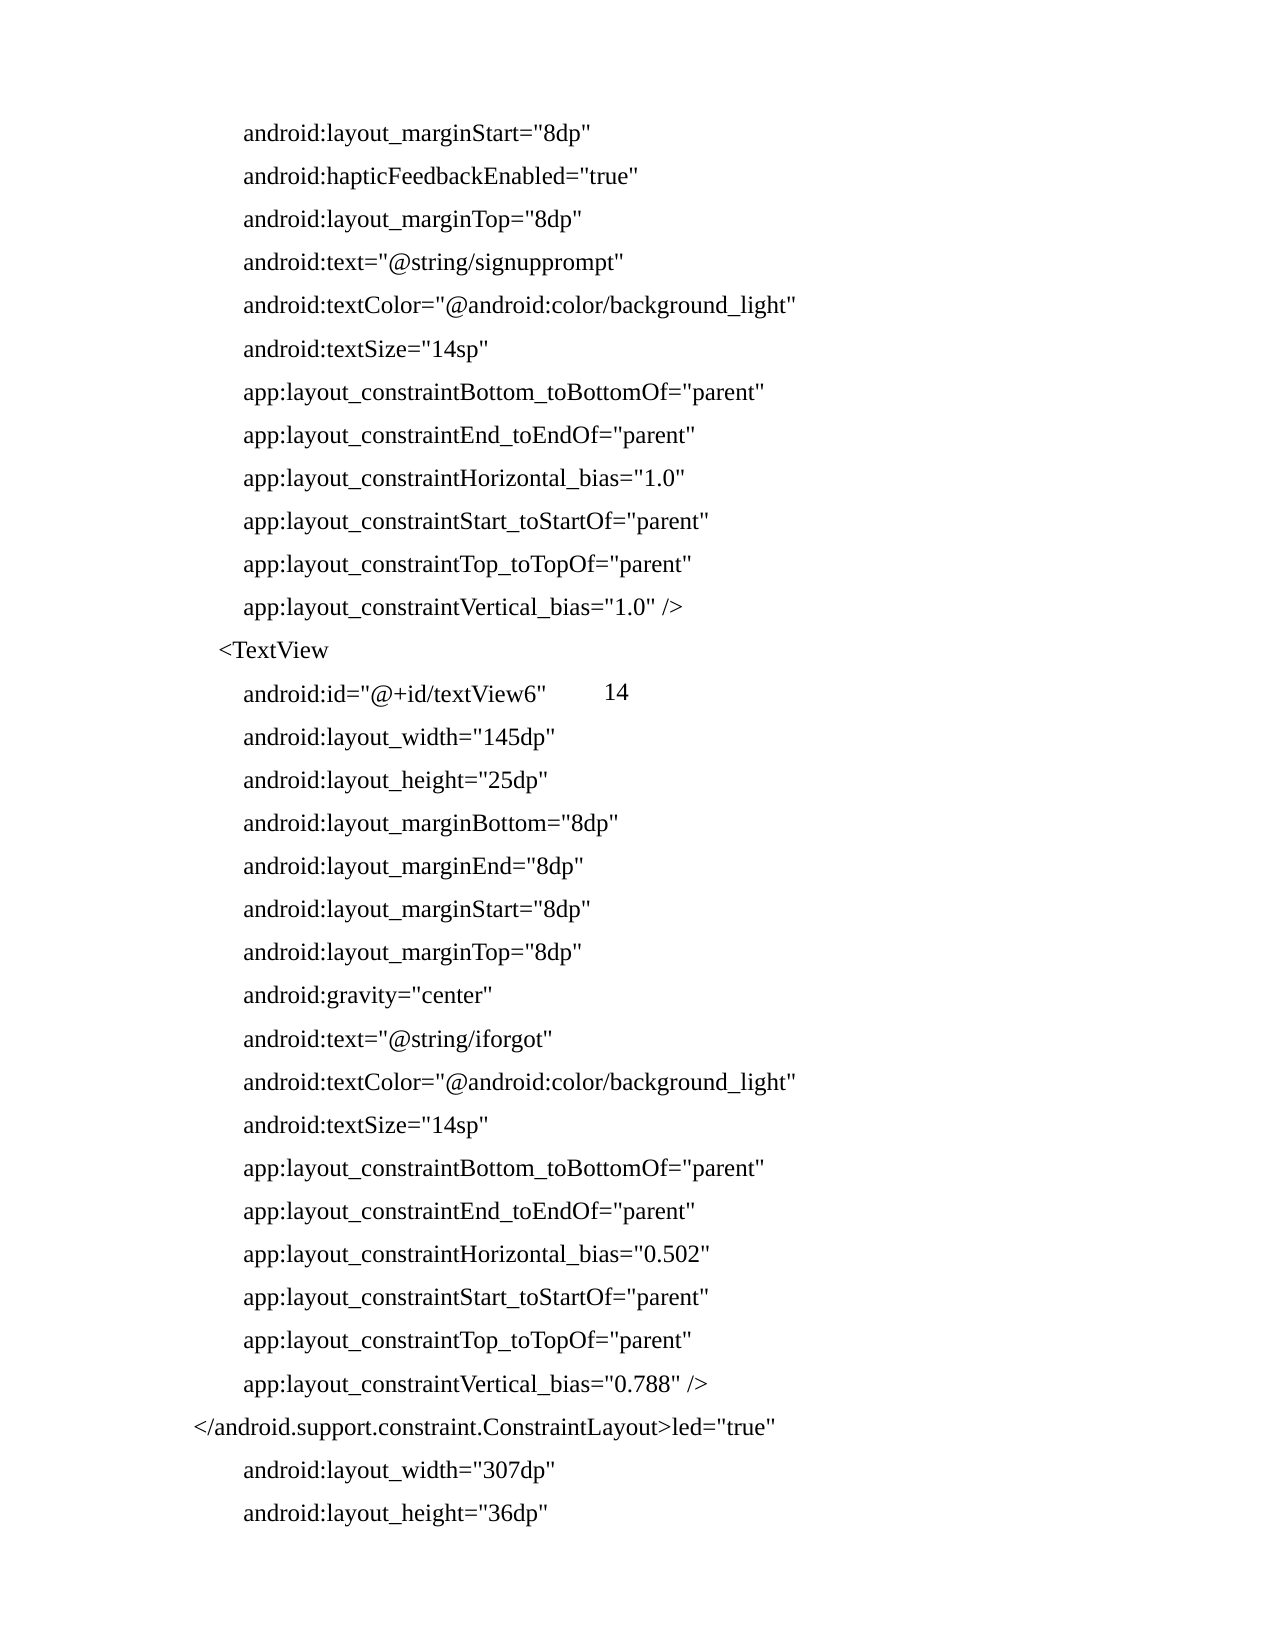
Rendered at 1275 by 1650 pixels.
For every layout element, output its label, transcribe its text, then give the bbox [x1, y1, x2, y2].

text android:text="@string/iforgot" [193, 1024, 1157, 1052]
text </android.support.constraint.ConstraintLayout>led="true" [193, 1412, 1157, 1441]
text app:layout_constraintStart_toStartOf="parent" [193, 506, 1157, 535]
text android:layout_marginEnd="8dp" [193, 851, 1157, 880]
text app:layout_constraintHorizontal_bias="1.0" [193, 463, 1157, 492]
text android:layout_marginStart="8dp" [193, 118, 1157, 147]
text app:layout_constraintVertical_bias="0.788" /> [193, 1369, 1157, 1397]
text app:layout_constraintEnd_toEndOf="parent" [193, 1196, 1157, 1225]
text android:hapticFeedbackEnabled="true" [193, 161, 1157, 190]
text android:layout_height="25dp" [193, 765, 1157, 794]
text app:layout_constraintBottom_toBottomOf="parent" [193, 1153, 1157, 1182]
text app:layout_constraintEnd_toEndOf="parent" [193, 420, 1157, 449]
text app:layout_constraintTop_toTopOf="parent" [193, 549, 1157, 578]
text android:gravity="center" [193, 981, 1157, 1009]
text android:layout_marginStart="8dp" [193, 894, 1157, 923]
text android:text="@string/signupprompt" [193, 247, 1157, 276]
text app:layout_constraintHorizontal_bias="0.502" [193, 1239, 1157, 1268]
text android:layout_height="36dp" [193, 1498, 1157, 1527]
text android:layout_marginTop="8dp" [193, 204, 1157, 233]
text android:layout_marginBottom="8dp" [193, 808, 1157, 837]
text android:id="@+id/textView6" [193, 679, 1157, 707]
text android:layout_width="145dp" [193, 722, 1157, 751]
text android:textSize="14sp" [193, 334, 1157, 362]
text android:textSize="14sp" [193, 1110, 1157, 1139]
text app:layout_constraintStart_toStartOf="parent" [193, 1282, 1157, 1311]
text android:textColor="@android:color/background_light" [193, 1067, 1157, 1096]
text app:layout_constraintTop_toTopOf="parent" [193, 1326, 1157, 1354]
text app:layout_constraintBottom_toBottomOf="parent" [193, 377, 1157, 406]
text android:layout_marginTop="8dp" [193, 937, 1157, 966]
text app:layout_constraintVertical_bias="1.0" /> [193, 592, 1157, 621]
text android:layout_width="307dp" [193, 1455, 1157, 1484]
text android:textColor="@android:color/background_light" [193, 291, 1157, 319]
text <TextView [193, 636, 1157, 664]
